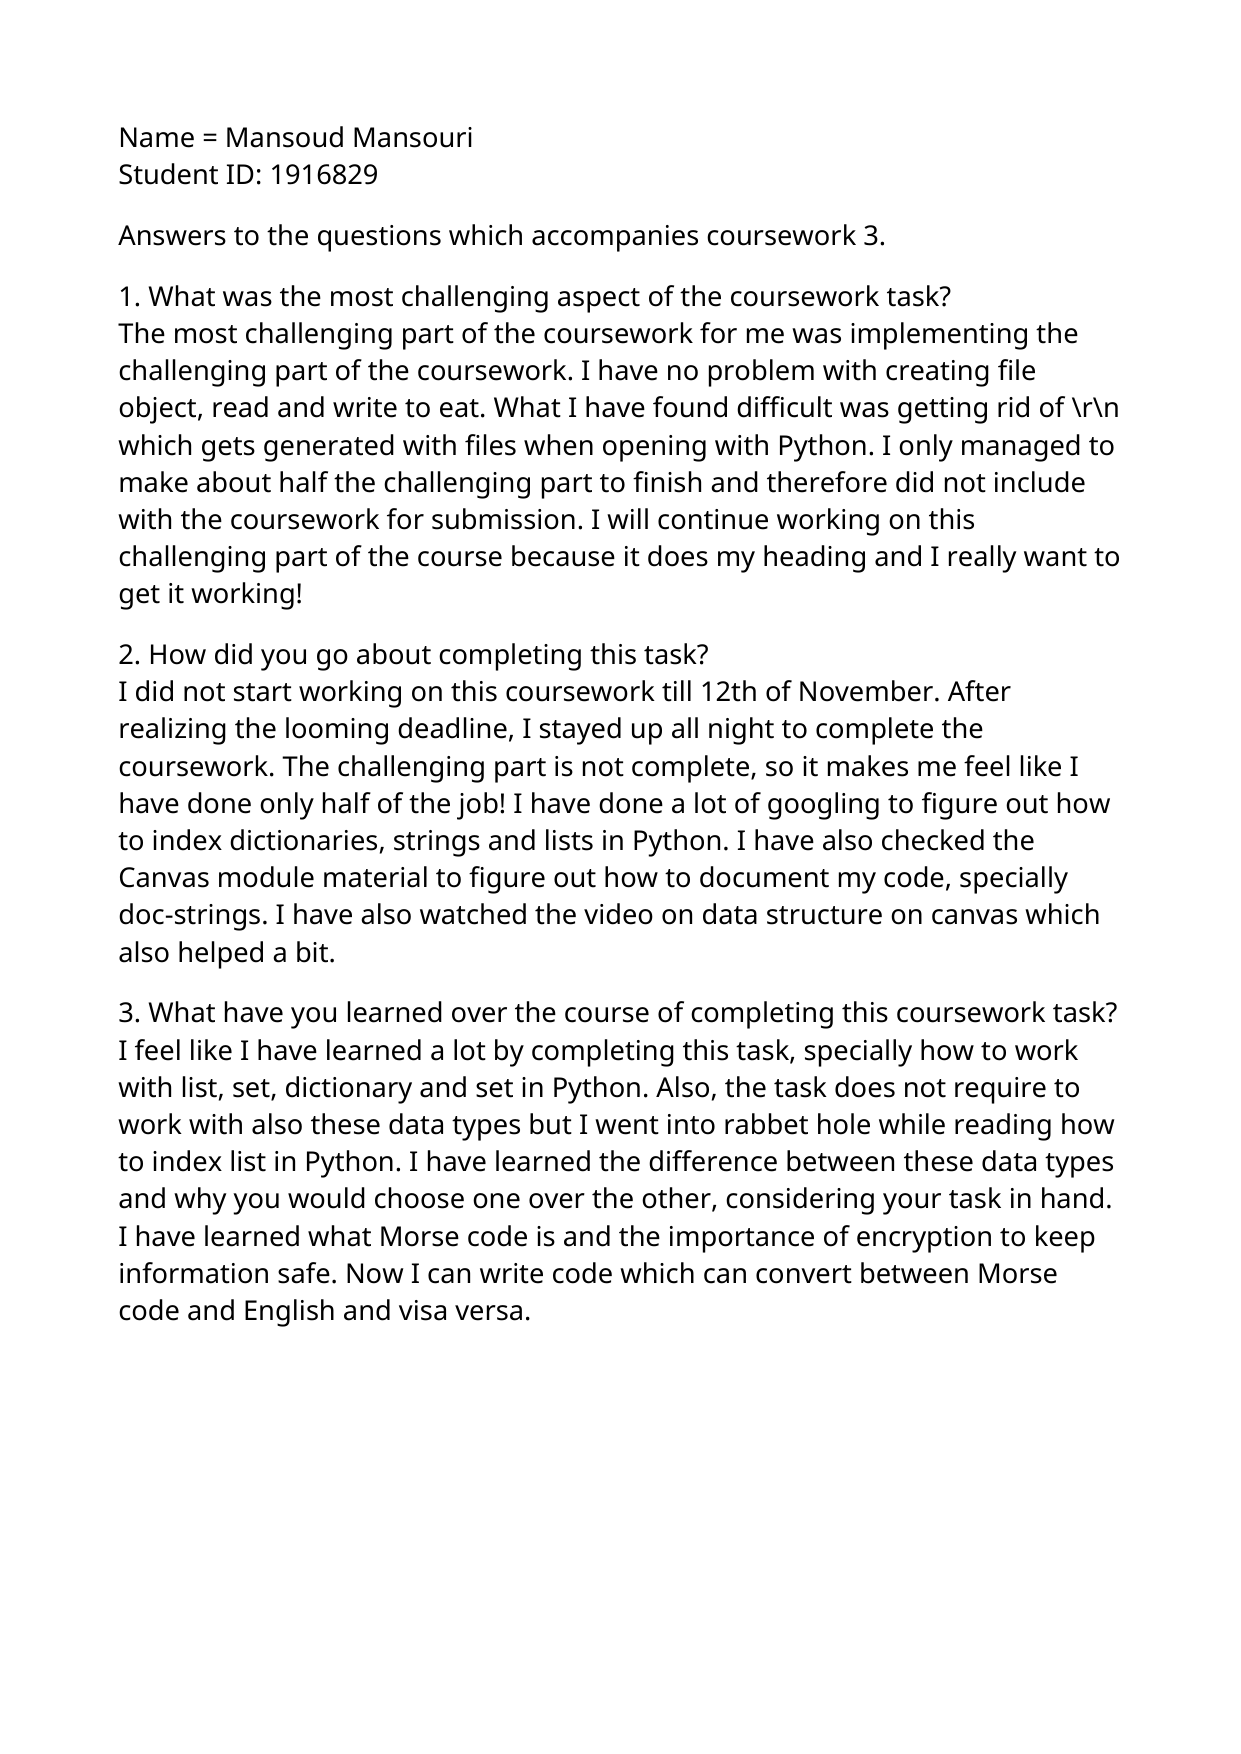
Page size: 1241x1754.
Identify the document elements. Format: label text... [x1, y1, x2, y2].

text Name = Mansoud Mansouri Student ID: 1916829 Answers to the questions which accompanies coursework 3. 1. What was the most challenging aspect of the coursework task? The most challenging part of the coursework for me was implementing the challenging part of the coursework. I have no problem with creating file object, read and write to eat. What I have found difficult was getting rid of \r\n which gets generated with files when opening with Python. I only managed to make about half the challenging part to finish and therefore did not include with the coursework for submission. I will continue working on this challenging part of the course because it does my heading and I really want to get it working! 2. How did you go about completing this task? I did not start working on this coursework till 12th of November. After realizing the looming deadline, I stayed up all night to complete the coursework. The challenging part is not complete, so it makes me feel like I have done only half of the job! I have done a lot of googling to figure out how to index dictionaries, strings and lists in Python. I have also checked the Canvas module material to figure out how to document my code, specially doc-strings. I have also watched the video on data structure on canvas which also helped a bit. 3. What have you learned over the course of completing this coursework task? I feel like I have learned a lot by completing this task, specially how to work with list, set, dictionary and set in Python. Also, the task does not require to work with also these data types but I went into rabbet hole while reading how to index list in Python. I have learned the difference between these data types and why you would choose one over the other, considering your task in hand. I have learned what Morse code is and the importance of encryption to keep information safe. Now I can write code which can convert between Morse code and English and visa versa. [118, 118, 1122, 1328]
